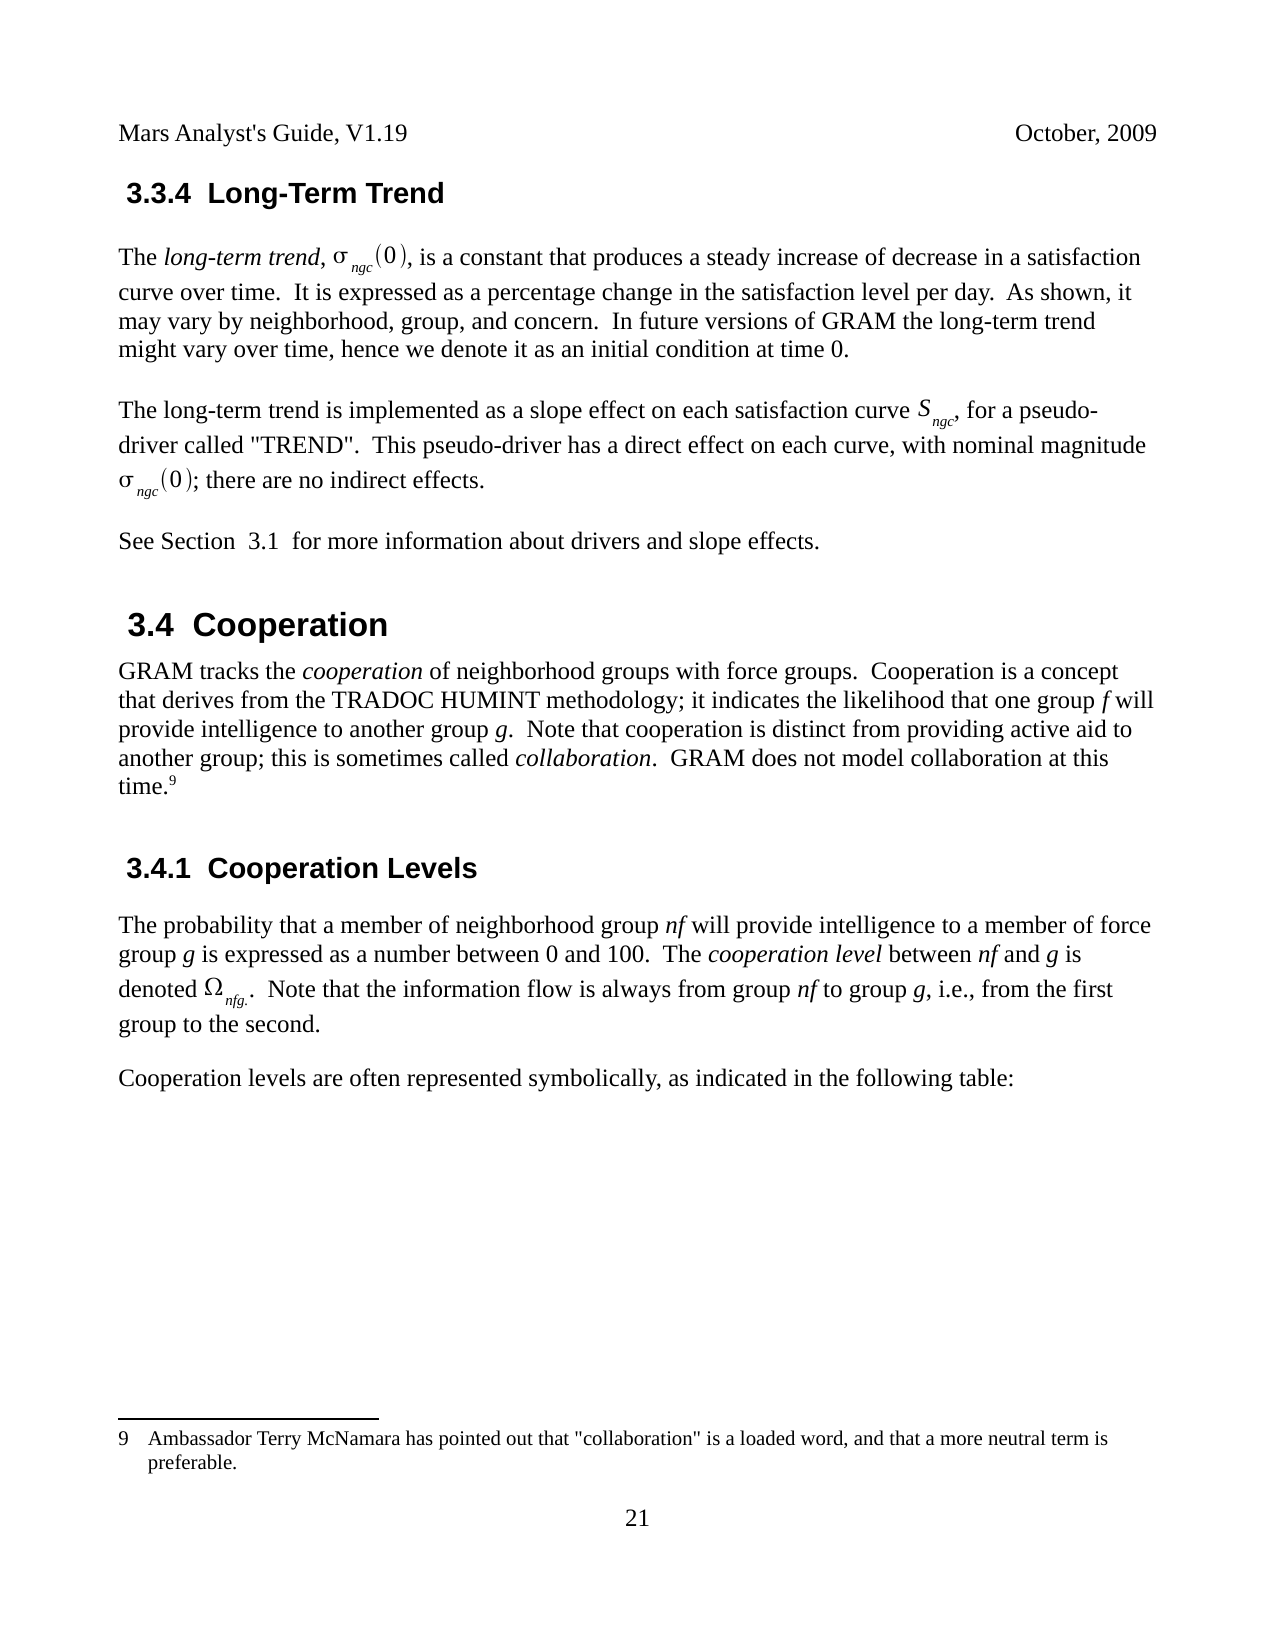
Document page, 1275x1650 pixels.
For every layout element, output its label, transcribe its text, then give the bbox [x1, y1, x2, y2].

text See Section 3.1 for more information about drivers and slope effects. [118, 526, 1157, 555]
subtitle Cooperation [118, 605, 1157, 644]
text The long-term trend, , is a constant that produces a steady increase of decrease in a satisfaction curve over time. It is expressed as a percentage change in the satisfaction level per day. As shown, it may vary by neighborhood, group, and concern. In future versions of GRAM the long-term trend might vary over time, hence we denote it as an initial condition at time 0. [118, 235, 1157, 363]
subtitle Cooperation Levels [118, 851, 1157, 885]
subtitle Long-Term Trend [118, 176, 1157, 210]
text The probability that a member of neighborhood group nf will provide intelligence to a member of force group g is expressed as a number between 0 and 100. The cooperation level between nf and g is denoted . Note that the information flow is always from group nf to group g, i.e., from the first group to the second. [118, 910, 1157, 1038]
text The long-term trend is implemented as a slope effect on each satisfaction curve , for a pseudo-driver called "TREND". This pseudo-driver has a direct effect on each curve, with nominal magnitude ; there are no indirect effects. [118, 389, 1157, 501]
text Cooperation levels are often represented symbolically, as indicated in the following table: [118, 1063, 1157, 1092]
text Ambassador Terry McNamara has pointed out that "collaboration" is a loaded word, and that a more neutral term is preferable. [118, 1426, 1157, 1474]
text GRAM tracks the cooperation of neighborhood groups with force groups. Cooperation is a concept that derives from the TRADOC HUMINT methodology; it indicates the likelihood that one group f will provide intelligence to another group g. Note that cooperation is distinct from providing active aid to another group; this is sometimes called collaboration. GRAM does not model collaboration at this time. [118, 656, 1157, 800]
